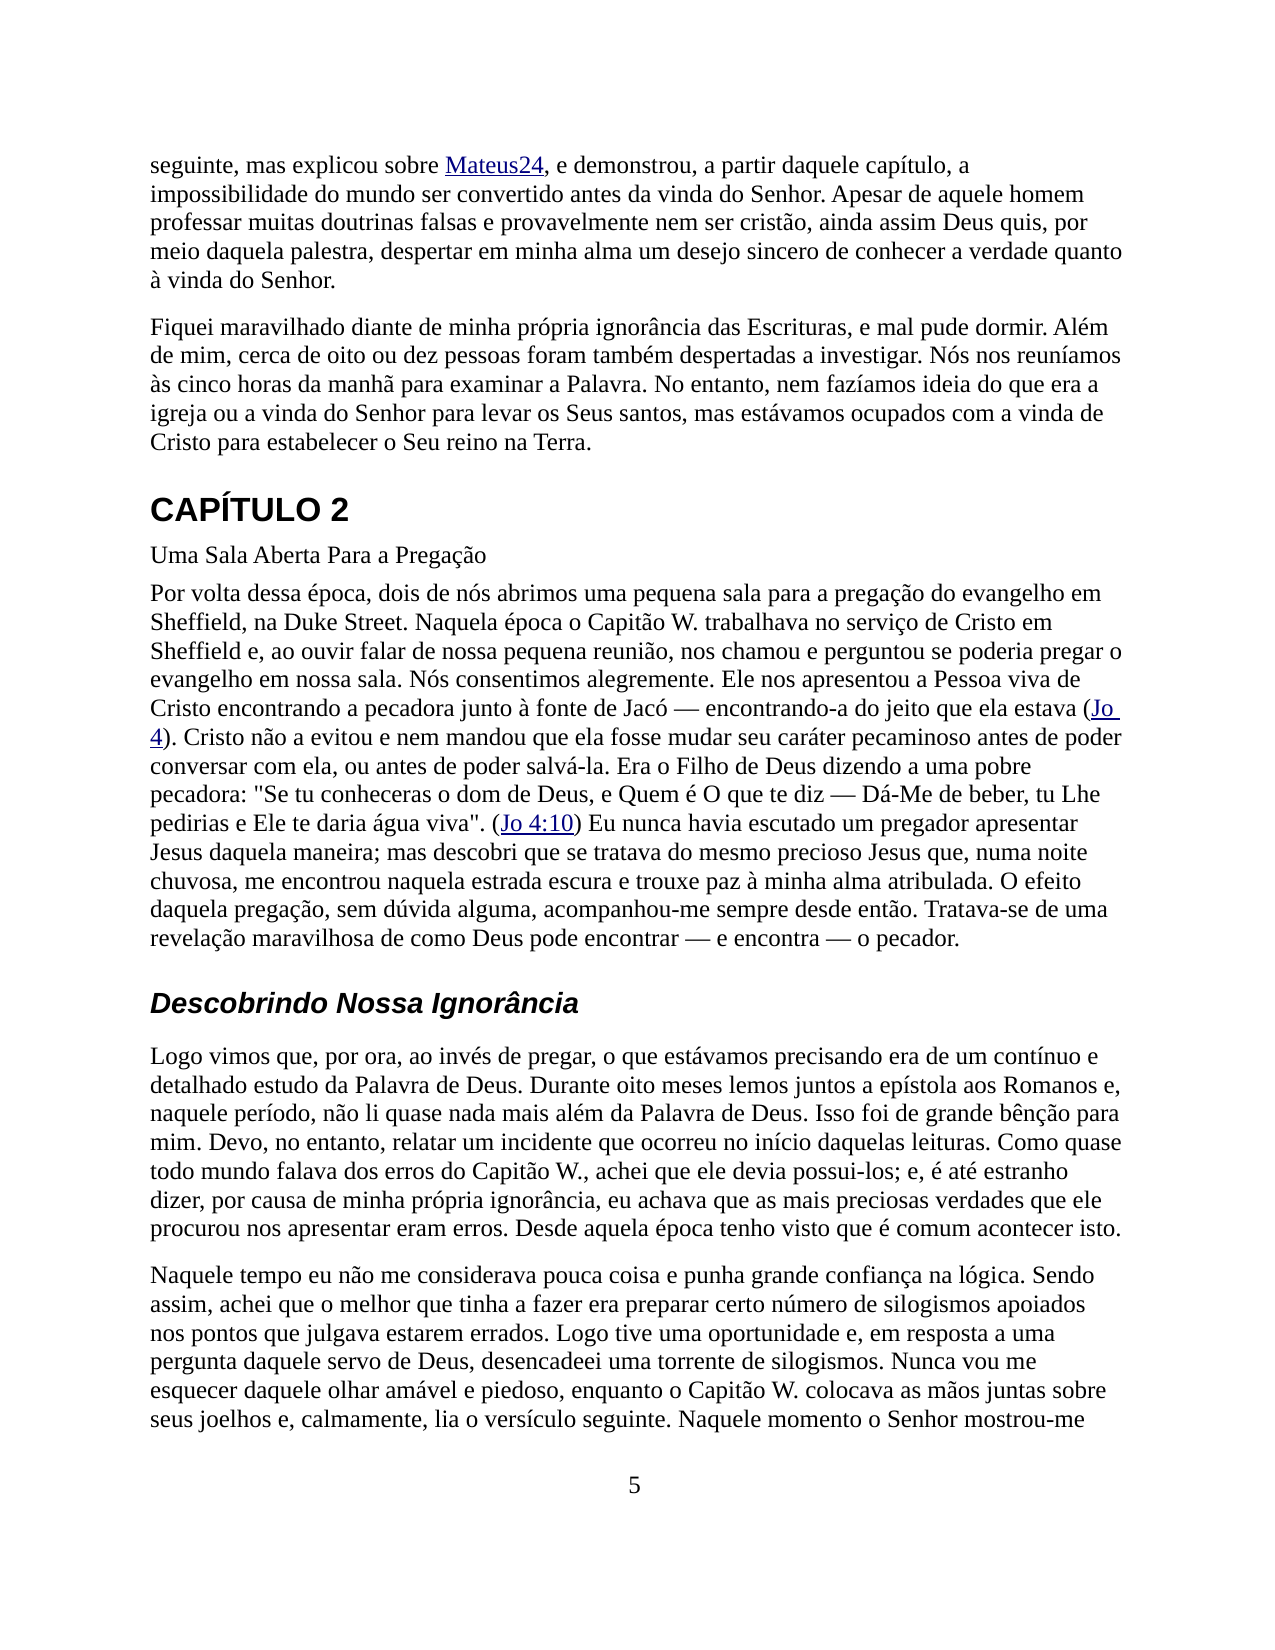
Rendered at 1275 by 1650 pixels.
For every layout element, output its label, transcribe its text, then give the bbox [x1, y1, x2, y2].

text Logo vimos que, por ora, ao invés de pregar, o que estávamos precisando era de um contínuo e detalhado estudo da Palavra de Deus. Durante oito meses lemos juntos a epístola aos Romanos e, naquele período, não li quase nada mais além da Palavra de Deus. Isso foi de grande bênção para mim. Devo, no entanto, relatar um incidente que ocorreu no início daquelas leituras. Como quase todo mundo falava dos erros do Capitão W., achei que ele devia possui-los; e, é até estranho dizer, por causa de minha própria ignorância, eu achava que as mais preciosas verdades que ele procurou nos apresentar eram erros. Desde aquela época tenho visto que é comum acontecer isto. [150, 1041, 1125, 1242]
text Fiquei maravilhado diante de minha própria ignorância das Escrituras, e mal pude dormir. Além de mim, cerca de oito ou dez pessoas foram também despertadas a investigar. Nós nos reuníamos às cinco horas da manhã para examinar a Palavra. No entanto, nem fazíamos ideia do que era a igreja ou a vinda do Senhor para levar os Seus santos, mas estávamos ocupados com a vinda de Cristo para estabelecer o Seu reino na Terra. [150, 312, 1125, 455]
text Por volta dessa época, dois de nós abrimos uma pequena sala para a pregação do evangelho em Sheffield, na Duke Street. Naquela época o Capitão W. trabalhava no serviço de Cristo em Sheffield e, ao ouvir falar de nossa pequena reunião, nos chamou e perguntou se poderia pregar o evangelho em nossa sala. Nós consentimos alegremente. Ele nos apresentou a Pessoa viva de Cristo encontrando a pecadora junto à fonte de Jacó — encontrando-a do jeito que ela estava (Jo 4). Cristo não a evitou e nem mandou que ela fosse mudar seu caráter pecaminoso antes de poder conversar com ela, ou antes de poder salvá-la. Era o Filho de Deus dizendo a uma pobre pecadora: "Se tu conheceras o dom de Deus, e Quem é O que te diz — Dá-Me de beber, tu Lhe pedirias e Ele te daria água viva". (Jo 4:10) Eu nunca havia escutado um pregador apresentar Jesus daquela maneira; mas descobri que se tratava do mesmo precioso Jesus que, numa noite chuvosa, me encontrou naquela estrada escura e trouxe paz à minha alma atribulada. O efeito daquela pregação, sem dúvida alguma, acompanhou-me sempre desde então. Tratava-se de uma revelação maravilhosa de como Deus pode encontrar — e encontra — o pecador. [150, 578, 1125, 952]
subtitle Descobrindo Nossa Ignorância [150, 986, 1125, 1019]
text Naquele tempo eu não me considerava pouca coisa e punha grande confiança na lógica. Sendo assim, achei que o melhor que tinha a fazer era preparar certo número de silogismos apoiados nos pontos que julgava estarem errados. Logo tive uma oportunidade e, em resposta a uma pergunta daquele servo de Deus, desencadeei uma torrente de silogismos. Nunca vou me esquecer daquele olhar amável e piedoso, enquanto o Capitão W. colocava as mãos juntas sobre seus joelhos e, calmamente, lia o versículo seguinte. Naquele momento o Senhor mostrou-me [150, 1260, 1125, 1433]
text seguinte, mas explicou sobre Mateus24, e demonstrou, a partir daquele capítulo, a impossibilidade do mundo ser convertido antes da vinda do Senhor. Apesar de aquele homem professar muitas doutrinas falsas e provavelmente nem ser cristão, ainda assim Deus quis, por meio daquela palestra, despertar em minha alma um desejo sincero de conhecer a verdade quanto à vinda do Senhor. [150, 150, 1125, 294]
subtitle CAPÍTULO 2 [150, 489, 1125, 528]
text Uma Sala Aberta Para a Pregação [150, 541, 1125, 569]
